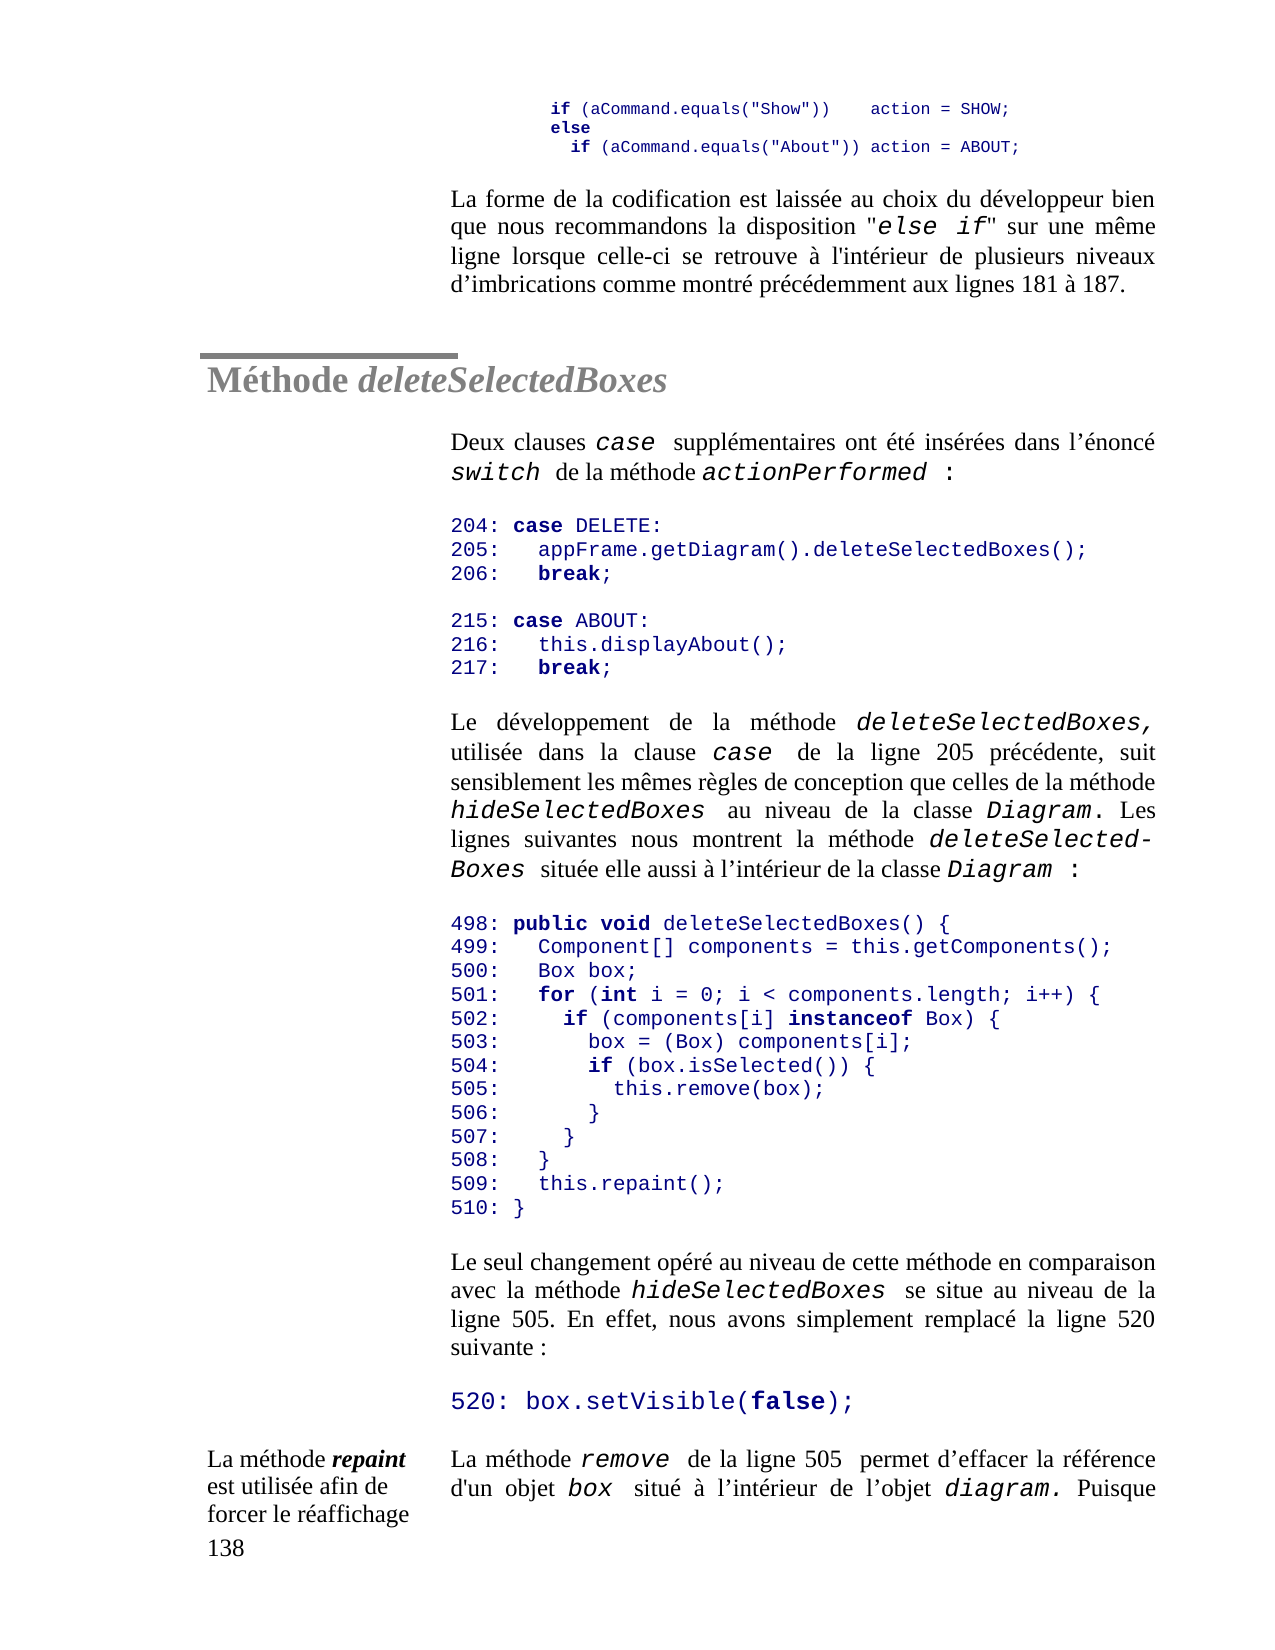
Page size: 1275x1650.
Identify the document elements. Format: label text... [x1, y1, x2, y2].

table_header La forme de la codification est laissée au choix du développeur bien que nous recommandons la disposition "else if" sur une même ligne lorsque celle-ci se retrouve à l'intérieur de plusieurs niveaux d’imbrications comme montré précédemment aux lignes 181 à 187. [443, 185, 1163, 298]
table_header Le développement de la méthode deleteSelectedBoxes, utilisée dans la clause case de la ligne 205 précédente, suit sensiblement les mêmes règles de conception que celles de la méthode hideSelectedBoxes au niveau de la classe Diagram. Les lignes suivantes nous montrent la méthode deleteSelected- Boxes située elle aussi à l’intérieur de la classe Diagram : [443, 709, 1163, 885]
table_header La méthode remove de la ligne 505 permet d’effacer la référence d'un objet box situé à l’intérieur de l’objet diagram. Puisque [443, 1445, 1163, 1528]
table_header Deux clauses case supplémentaires ont été insérées dans l’énoncé switch de la méthode actionPerformed : [443, 428, 1163, 488]
table_header [200, 709, 443, 885]
table_header [200, 515, 443, 681]
table_header La méthode repaint est utilisée afin de forcer le réaffichage [200, 1445, 443, 1528]
table_header 498: public void deleteSelectedBoxes() { 499: Component[] components = this.getComponents(); 500: Box box; 501: for (int i = 0; i < components.length; i++) { 502: if (components[i] instanceof Box) { 503: box = (Box) components[i]; 504: if (box.isSelected()) { 505: this.remove(box); 506: } 507: } 508: } 509: this.repaint(); 510: } [443, 913, 1163, 1220]
table_header [200, 428, 443, 488]
table_header Le seul changement opéré au niveau de cette méthode en comparaison avec la méthode hideSelectedBoxes se situe au niveau de la ligne 505. En effet, nous avons simplement remplacé la ligne 520 suivante : [443, 1248, 1163, 1361]
table_header 520: box.setVisible(false); [443, 1389, 1163, 1417]
table_header [200, 1389, 443, 1417]
table_header 204: case DELETE: 205: appFrame.getDiagram().deleteSelectedBoxes(); 206: break; 215: case ABOUT: 216: this.displayAbout(); 217: break; [443, 515, 1163, 681]
table_header [200, 353, 458, 359]
table_header if (aCommand.equals("Show")) action = SHOW; else if (aCommand.equals("About")) action = ABOUT; [443, 100, 1163, 157]
table_header [200, 100, 443, 157]
table_header [200, 1248, 443, 1361]
table_header [200, 185, 443, 298]
table_header [200, 913, 443, 1220]
subtitle Méthode deleteSelectedBoxes [207, 359, 1157, 400]
